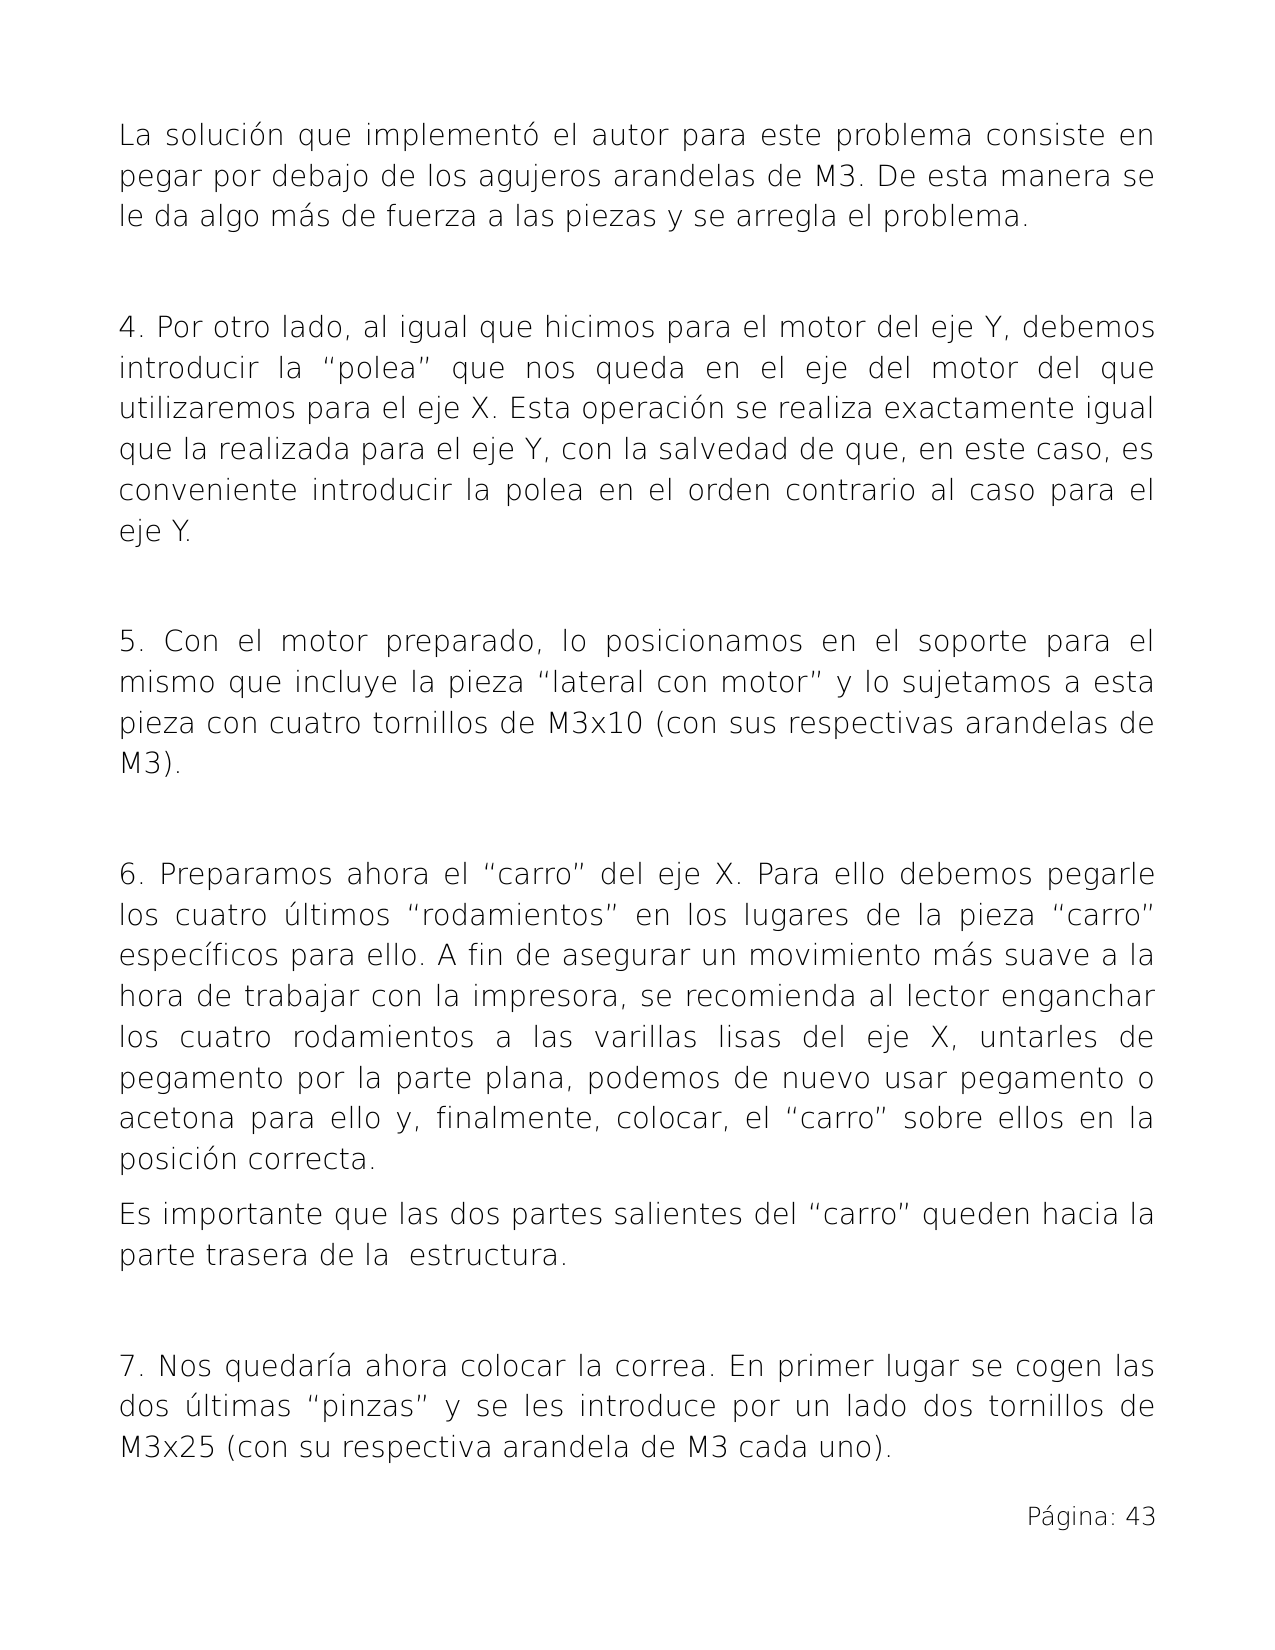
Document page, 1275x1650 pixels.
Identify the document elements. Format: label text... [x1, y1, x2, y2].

text 7. Nos quedaría ahora colocar la correa. En primer lugar se cogen las dos últimas “pinzas” y se les introduce por un lado dos tornillos de M3x25 (con su respectiva arandela de M3 cada uno). [118, 1349, 1157, 1464]
text Es importante que las dos partes salientes del “carro” queden hacia la parte trasera de la estructura. [118, 1198, 1157, 1272]
text La solución que implementó el autor para este problema consiste en pegar por debajo de los agujeros arandelas de M3. De esta manera se le da algo más de fuerza a las piezas y se arregla el problema. [118, 118, 1157, 233]
text 5. Con el motor preparado, lo posicionamos en el soporte para el mismo que incluye la pieza “lateral con motor” y lo sujetamos a esta pieza con cuatro tornillos de M3x10 (con sus respectivas arandelas de M3). [118, 624, 1157, 781]
text 4. Por otro lado, al igual que hicimos para el motor del eje Y, debemos introducir la “polea” que nos queda en el eje del motor del que utilizaremos para el eje X. Esta operación se realiza exactamente igual que la realizada para el eje Y, con la salvedad de que, en este caso, es conveniente introducir la polea en el orden contrario al caso para el eje Y. [118, 310, 1157, 548]
text 6. Preparamos ahora el “carro” del eje X. Para ello debemos pegarle los cuatro últimos “rodamientos” en los lugares de la pieza “carro” específicos para ello. A fin de asegurar un movimiento más suave a la hora de trabajar con la impresora, se recomienda al lector enganchar los cuatro rodamientos a las varillas lisas del eje X, untarles de pegamento por la parte plana, podemos de nuevo usar pegamento o acetona para ello y, finalmente, colocar, el “carro” sobre ellos en la posición correcta. [118, 857, 1157, 1176]
